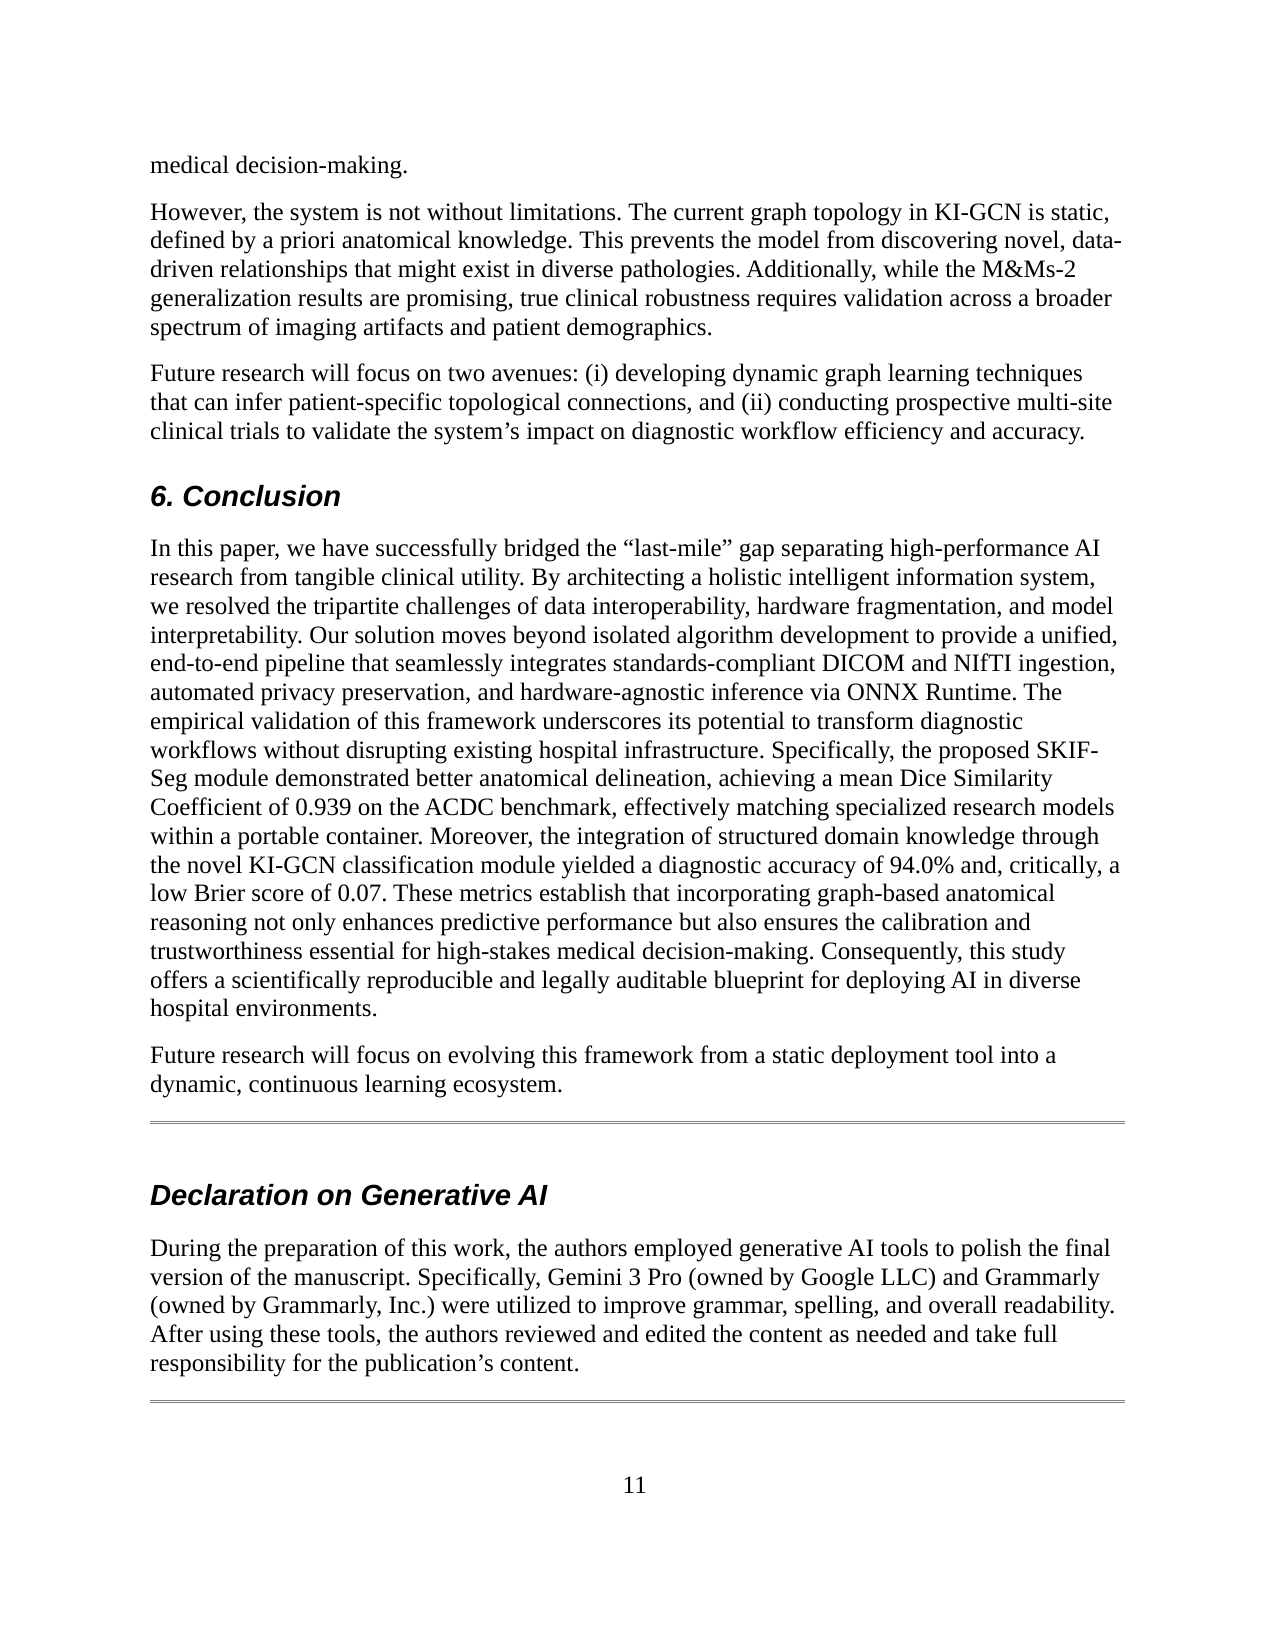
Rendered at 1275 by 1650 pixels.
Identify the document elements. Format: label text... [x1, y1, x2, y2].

subtitle Declaration on Generative AI [150, 1178, 1125, 1211]
text In this paper, we have successfully bridged the “last-mile” gap separating high-performance AI research from tangible clinical utility. By architecting a holistic intelligent information system, we resolved the tripartite challenges of data interoperability, hardware fragmentation, and model interpretability. Our solution moves beyond isolated algorithm development to provide a unified, end-to-end pipeline that seamlessly integrates standards-compliant DICOM and NIfTI ingestion, automated privacy preservation, and hardware-agnostic inference via ONNX Runtime. The empirical validation of this framework underscores its potential to transform diagnostic workflows without disrupting existing hospital infrastructure. Specifically, the proposed SKIF-Seg module demonstrated better anatomical delineation, achieving a mean Dice Similarity Coefficient of 0.939 on the ACDC benchmark, effectively matching specialized research models within a portable container. Moreover, the integration of structured domain knowledge through the novel KI-GCN classification module yielded a diagnostic accuracy of 94.0% and, critically, a low Brier score of 0.07. These metrics establish that incorporating graph-based anatomical reasoning not only enhances predictive performance but also ensures the calibration and trustworthiness essential for high-stakes medical decision-making. Consequently, this study offers a scientifically reproducible and legally auditable blueprint for deploying AI in diverse hospital environments. [150, 533, 1125, 1022]
text However, the system is not without limitations. The current graph topology in KI-GCN is static, defined by a priori anatomical knowledge. This prevents the model from discovering novel, data-driven relationships that might exist in diverse pathologies. Additionally, while the M&Ms-2 generalization results are promising, true clinical robustness requires validation across a broader spectrum of imaging artifacts and patient demographics. [150, 197, 1125, 340]
text Future research will focus on evolving this framework from a static deployment tool into a dynamic, continuous learning ecosystem. [150, 1040, 1125, 1098]
text During the preparation of this work, the authors employed generative AI tools to polish the final version of the manuscript. Specifically, Gemini 3 Pro (owned by Google LLC) and Grammarly (owned by Grammarly, Inc.) were utilized to improve grammar, spelling, and overall readability. After using these tools, the authors reviewed and edited the content as needed and take full responsibility for the publication’s content. [150, 1233, 1125, 1377]
text medical decision-making. [150, 150, 1125, 179]
subtitle 6. Conclusion [150, 478, 1125, 512]
text Future research will focus on two avenues: (i) developing dynamic graph learning techniques that can infer patient-specific topological connections, and (ii) conducting prospective multi-site clinical trials to validate the system’s impact on diagnostic workflow efficiency and accuracy. [150, 358, 1125, 444]
